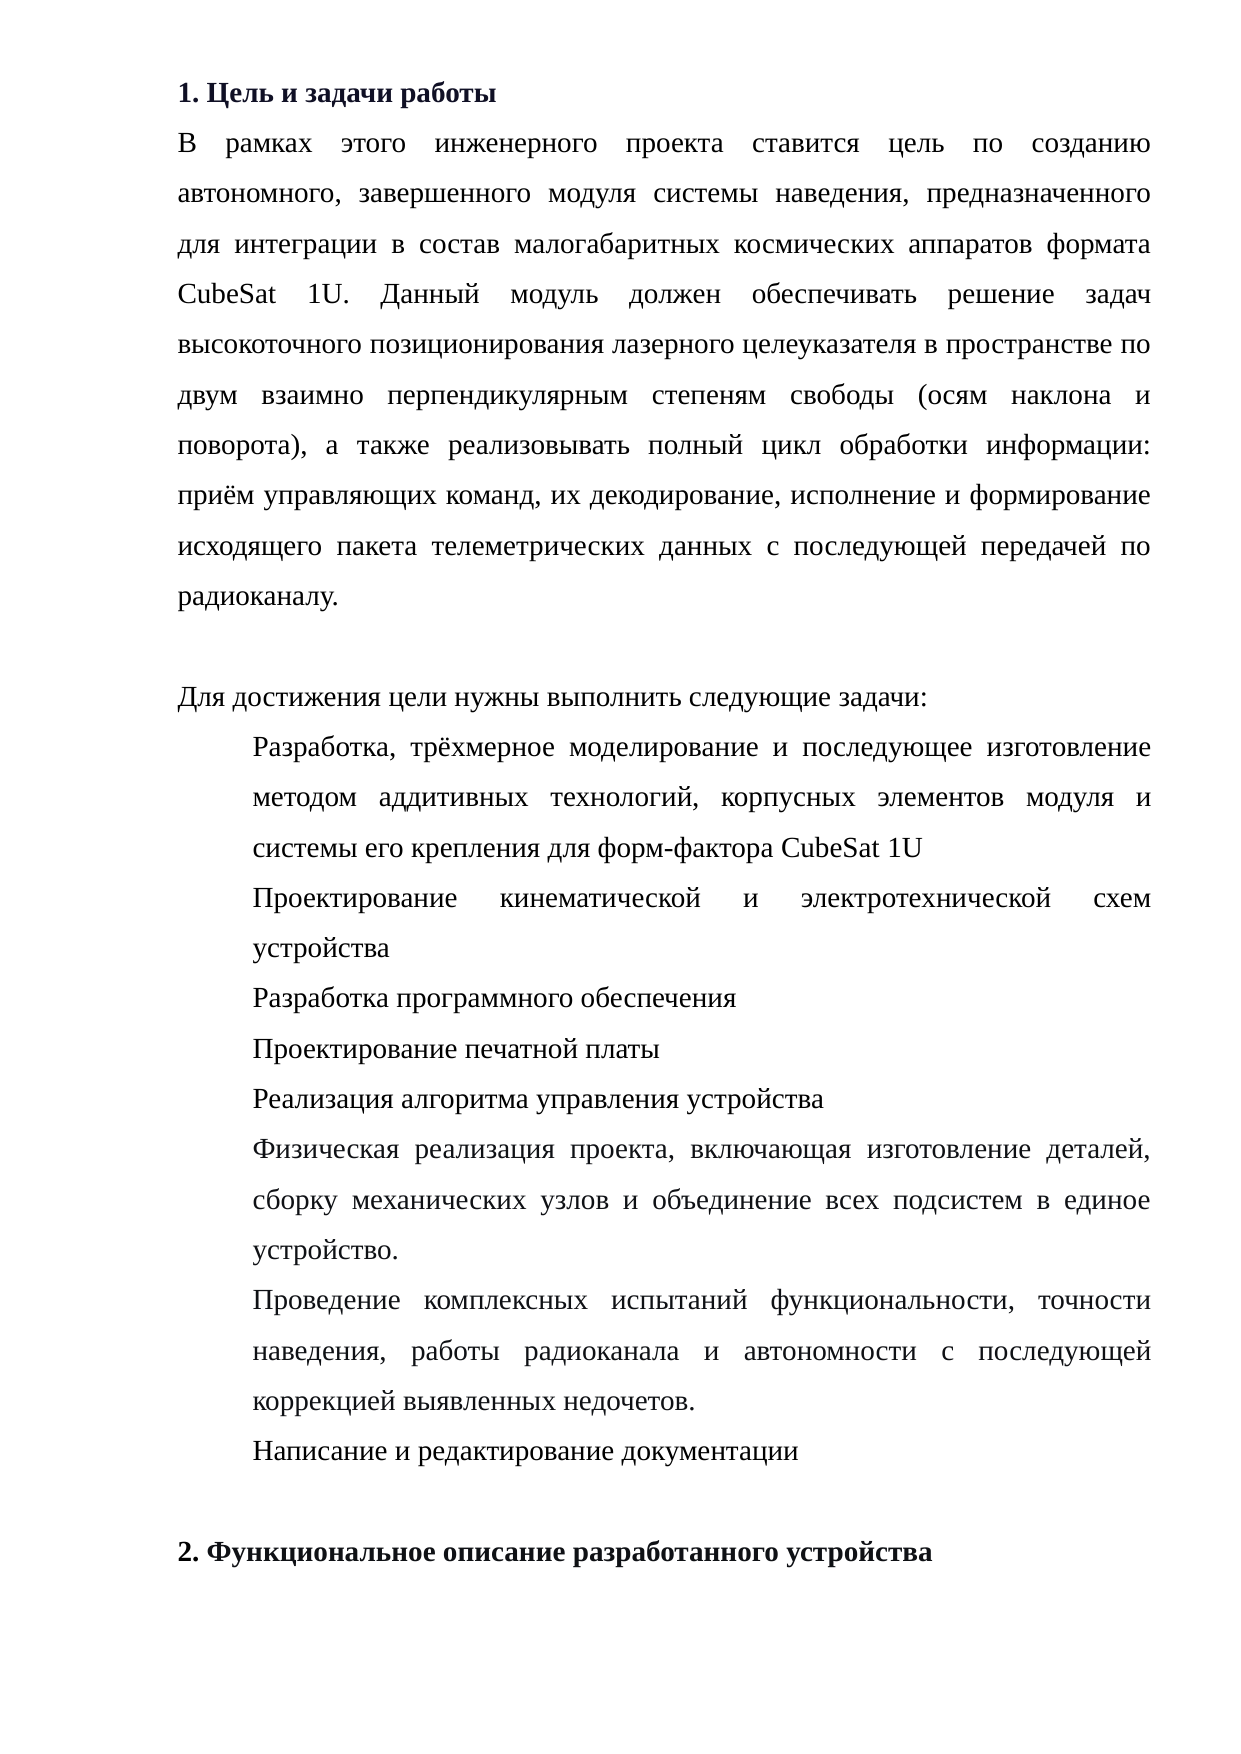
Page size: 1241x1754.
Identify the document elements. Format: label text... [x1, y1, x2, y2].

text 2. Функциональное описание разработанного устройства [177, 1534, 1152, 1568]
list Написание и редактирование документации [215, 1433, 1152, 1467]
text В рамках этого инженерного проекта ставится цель по созданию автономного, завершенного модуля системы наведения, предназначенного для интеграции в состав малогабаритных космических аппаратов формата CubeSat 1U. Данный модуль должен обеспечивать решение задач высокоточного позиционирования лазерного целеуказателя в пространстве по двум взаимно перпендикулярным степеням свободы (осям наклона и поворота), а также реализовывать полный цикл обработки информации: приём управляющих команд, их декодирование, исполнение и формирование исходящего пакета телеметрических данных с последующей передачей по радиоканалу. [177, 125, 1152, 612]
list Проектирование кинематической и электротехнической схем устройства [215, 880, 1152, 964]
list Проведение комплексных испытаний функциональности, точности наведения, работы радиоканала и автономности с последующей коррекцией выявленных недочетов. [215, 1282, 1152, 1417]
list Реализация алгоритма управления устройства [215, 1081, 1152, 1115]
text 1. Цель и задачи работы [177, 75, 1152, 108]
list Разработка программного обеспечения [215, 981, 1152, 1014]
list Разработка, трёхмерное моделирование и последующее изготовление методом аддитивных технологий, корпусных элементов модуля и системы его крепления для форм-фактора CubeSat 1U [215, 729, 1152, 863]
text Для достижения цели нужны выполнить следующие задачи: [177, 679, 1152, 712]
list Проектирование печатной платы [215, 1031, 1152, 1064]
list Физическая реализация проекта, включающая изготовление деталей, сборку механических узлов и объединение всех подсистем в единое устройство. [215, 1132, 1152, 1266]
